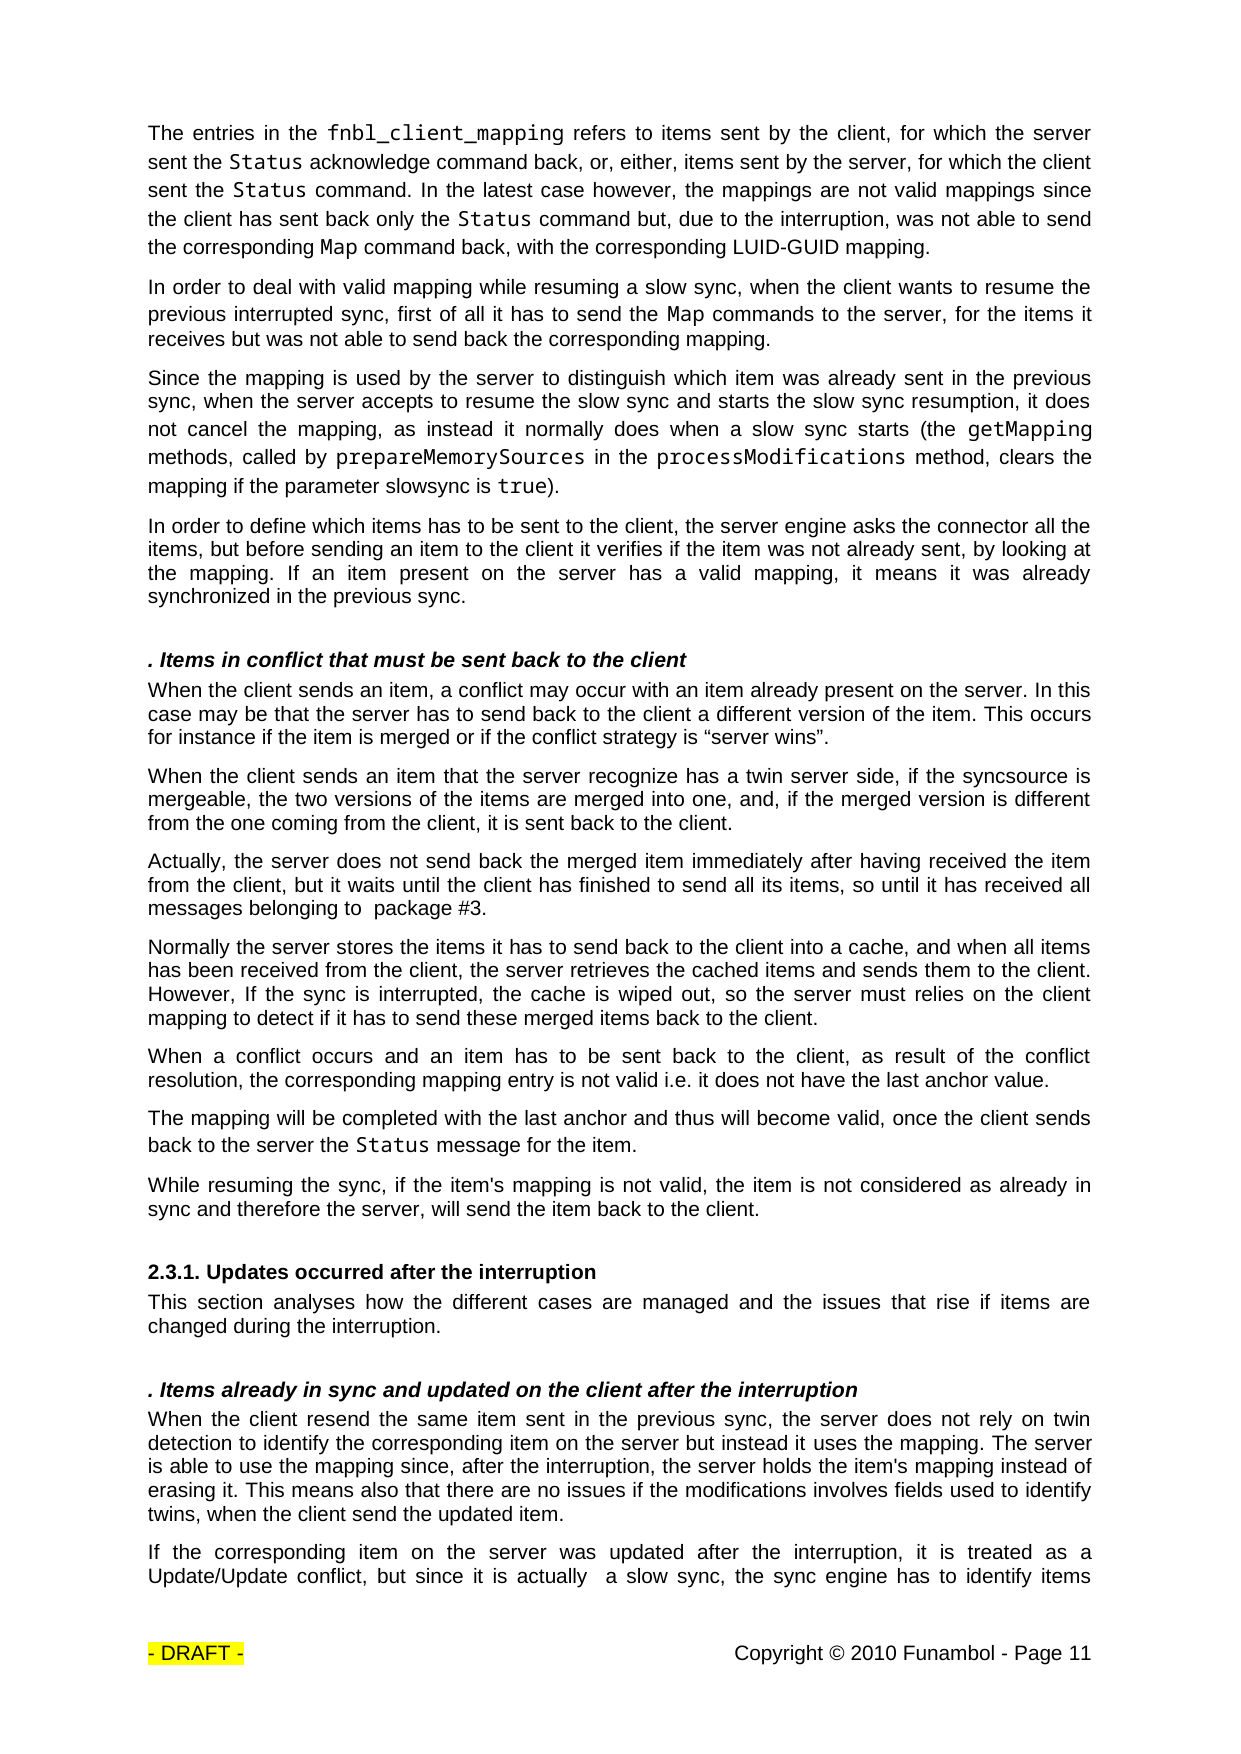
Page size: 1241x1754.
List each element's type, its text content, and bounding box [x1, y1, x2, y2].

text If the corresponding item on the server was updated after the interruption, it is treated as a Update/Update conflict, but since it is actually a slow sync, the sync engine has to identify items [148, 1541, 1093, 1588]
subtitle Items in conflict that must be sent back to the client [148, 648, 1093, 672]
text While resuming the sync, if the item's mapping is not valid, the item is not considered as already in sync and therefore the server, will send the item back to the client. [148, 1174, 1093, 1221]
text When the client sends an item, a conflict may occur with an item already present on the server. In this case may be that the server has to send back to the client a different version of the item. This occurs for instance if the item is merged or if the conflict strategy is “server wins”. [148, 678, 1093, 749]
text In order to define which items has to be sent to the client, the server engine asks the connector all the items, but before sending an item to the client it verifies if the item was not already sent, by looking at the mapping. If an item present on the server has a valid mapping, it means it was already synchronized in the previous sync. [148, 514, 1093, 608]
text When the client resend the same item sent in the previous sync, the server does not rely on twin detection to identify the corresponding item on the server but instead it uses the mapping. The server is able to use the mapping since, after the interruption, the server holds the item's mapping instead of erasing it. This means also that there are no issues if the modifications involves fields used to identify twins, when the client send the updated item. [148, 1408, 1093, 1526]
text When the client sends an item that the server recognize has a twin server side, if the syncsource is mergeable, the two versions of the items are merged into one, and, if the merged version is different from the one coming from the client, it is sent back to the client. [148, 764, 1093, 835]
text When a conflict occurs and an item has to be sent back to the client, as result of the conflict resolution, the corresponding mapping entry is not valid i.e. it does not have the last anchor value. [148, 1044, 1093, 1092]
text The entries in the fnbl_client_mapping refers to items sent by the client, for which the server sent the Status acknowledge command back, or, either, items sent by the server, for which the client sent the Status command. In the latest case however, the mappings are not valid mappings since the client has sent back only the Status command but, due to the interruption, was not able to send the corresponding Map command back, with the corresponding LUID-GUID mapping. [148, 118, 1093, 261]
text In order to deal with valid mapping while resuming a slow sync, when the client wants to resume the previous interrupted sync, first of all it has to send the Map commands to the server, for the items it receives but was not able to send back the corresponding mapping. [148, 276, 1093, 351]
subtitle Items already in sync and updated on the client after the interruption [148, 1378, 1093, 1402]
subtitle Updates occurred after the interruption [148, 1261, 1093, 1284]
text The mapping will be completed with the last anchor and thus will become valid, once the client sends back to the server the Status message for the item. [148, 1107, 1093, 1159]
text This section analyses how the different cases are managed and the issues that rise if items are changed during the interruption. [148, 1291, 1093, 1338]
text Actually, the server does not send back the merged item immediately after having received the item from the client, but it waits until the client has finished to send all its items, so until it has received all messages belonging to package #3. [148, 850, 1093, 920]
text Normally the server stores the items it has to send back to the client into a cache, and when all items has been received from the client, the server retrieves the cached items and sends them to the client. However, If the sync is interrupted, the cache is wiped out, so the server must relies on the client mapping to detect if it has to send these merged items back to the client. [148, 935, 1093, 1029]
text Since the mapping is used by the server to distinguish which item was already sent in the previous sync, when the server accepts to resume the slow sync and starts the slow sync resumption, it does not cancel the mapping, as instead it normally does when a slow sync starts (the getMapping methods, called by prepareMemorySources in the processModifications method, clears the mapping if the parameter slowsync is true). [148, 366, 1093, 499]
